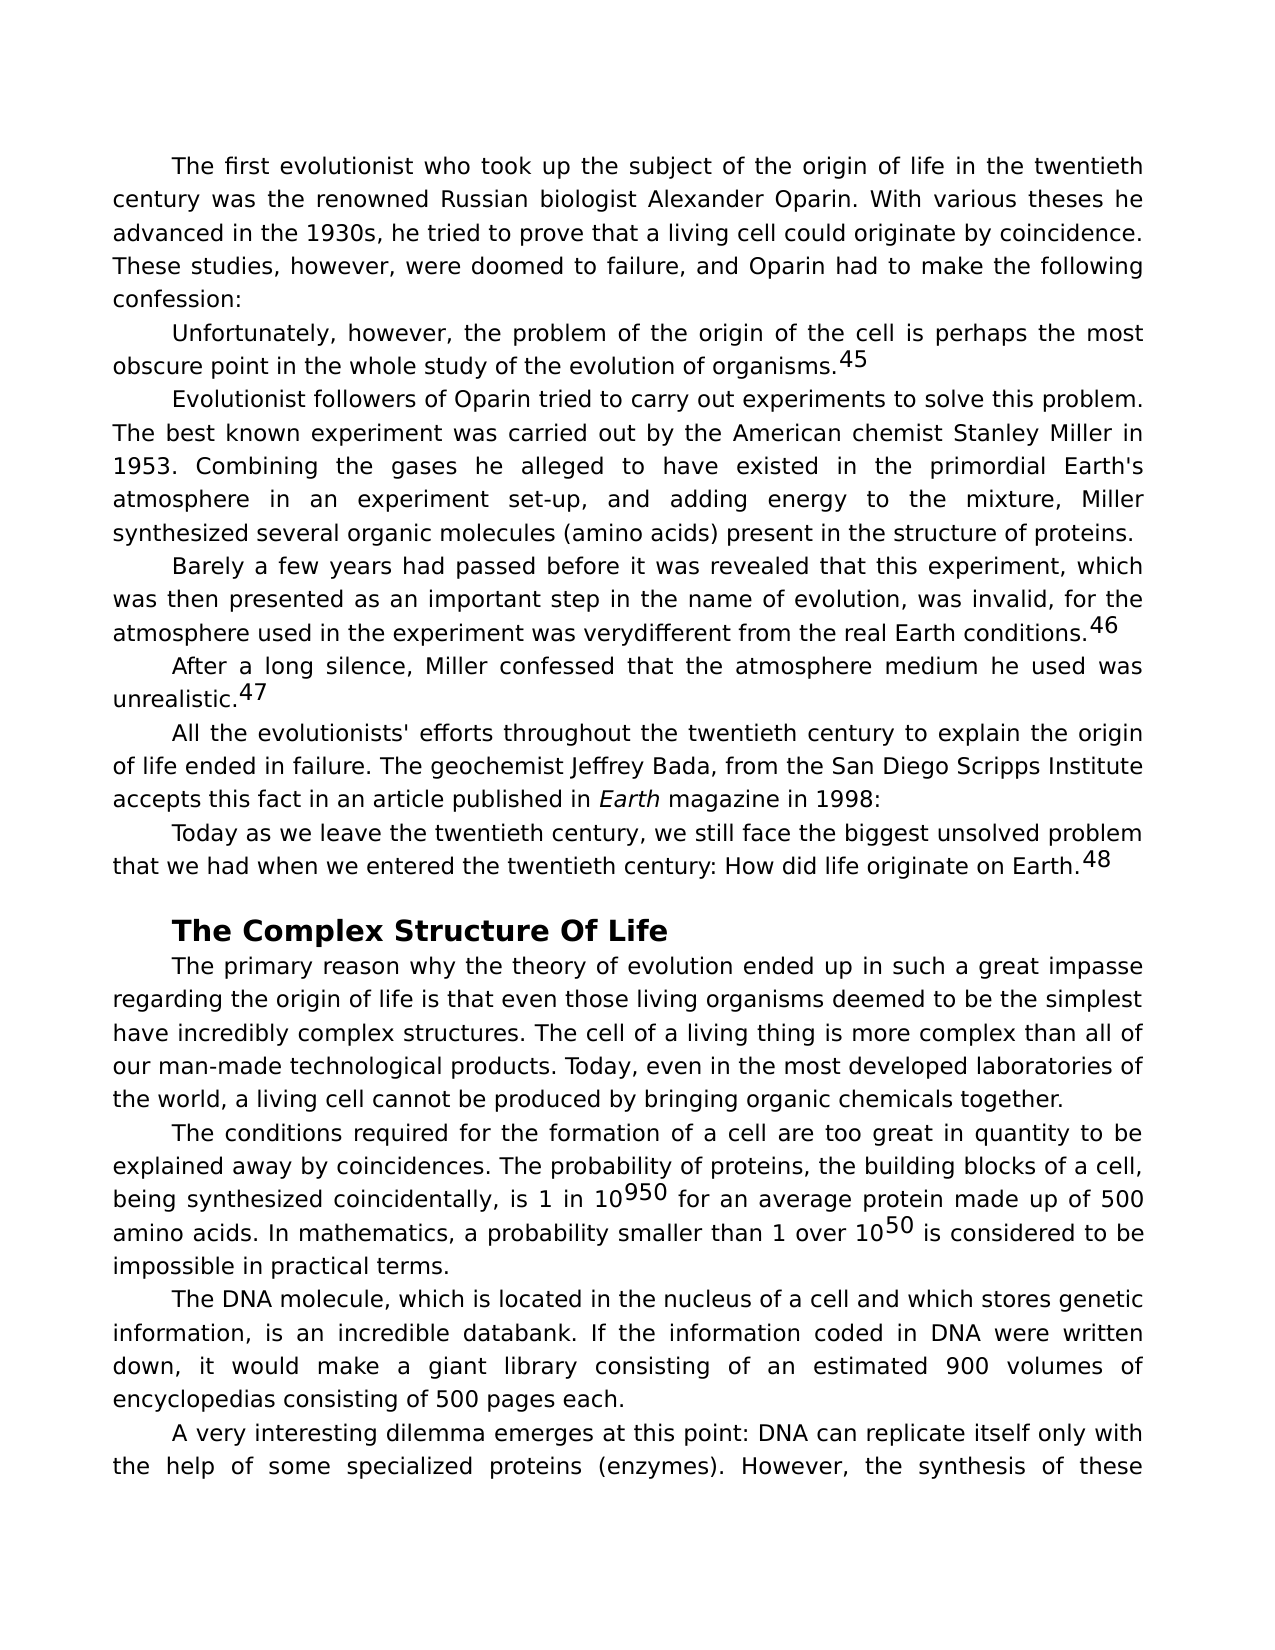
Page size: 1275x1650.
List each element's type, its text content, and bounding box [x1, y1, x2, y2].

text The primary reason why the theory of evolution ended up in such a great impasse regarding the origin of life is that even those living organisms deemed to be the simplest have incredibly complex structures. The cell of a living thing is more complex than all of our man-made technological products. Today, even in the most developed laboratories of the world, a living cell cannot be produced by bringing organic chemicals together. [112, 948, 1145, 1114]
text Today as we leave the twentieth century, we still face the biggest unsolved problem that we had when we entered the twentieth century: How did life originate on Earth.48 [112, 814, 1145, 881]
text The first evolutionist who took up the subject of the origin of life in the twentieth century was the renowned Russian biologist Alexander Oparin. With various theses he advanced in the 1930s, he tried to prove that a living cell could originate by coincidence. These studies, however, were doomed to failure, and Oparin had to make the following confession: [112, 148, 1145, 314]
text The Complex Structure Of Life [112, 914, 1145, 948]
text The DNA molecule, which is located in the nucleus of a cell and which stores genetic information, is an incredible databank. If the information coded in DNA were written down, it would make a giant library consisting of an estimated 900 volumes of encyclopedias consisting of 500 pages each. [112, 1281, 1145, 1414]
text The conditions required for the formation of a cell are too great in quantity to be explained away by coincidences. The probability of proteins, the building blocks of a cell, being synthesized coincidentally, is 1 in 10950 for an average protein made up of 500 amino acids. In mathematics, a probability smaller than 1 over 1050 is considered to be impossible in practical terms. [112, 1114, 1145, 1281]
text Evolutionist followers of Oparin tried to carry out experiments to solve this problem. The best known experiment was carried out by the American chemist Stanley Miller in 1953. Combining the gases he alleged to have existed in the primordial Earth's atmosphere in an experiment set-up, and adding energy to the mixture, Miller synthesized several organic molecules (amino acids) present in the structure of proteins. [112, 381, 1145, 548]
text A very interesting dilemma emerges at this point: DNA can replicate itself only with the help of some specialized proteins (enzymes). However, the synthesis of these [112, 1414, 1145, 1481]
text All the evolutionists' efforts throughout the twentieth century to explain the origin of life ended in failure. The geochemist Jeffrey Bada, from the San Diego Scripps Institute accepts this fact in an article published in Earth magazine in 1998: [112, 714, 1145, 814]
text Barely a few years had passed before it was revealed that this experiment, which was then presented as an important step in the name of evolution, was invalid, for the atmosphere used in the experiment was verydifferent from the real Earth conditions.46 [112, 548, 1145, 648]
text After a long silence, Miller confessed that the atmosphere medium he used was unrealistic.47 [112, 648, 1145, 714]
text Unfortunately, however, the problem of the origin of the cell is perhaps the most obscure point in the whole study of the evolution of organisms.45 [112, 314, 1145, 381]
